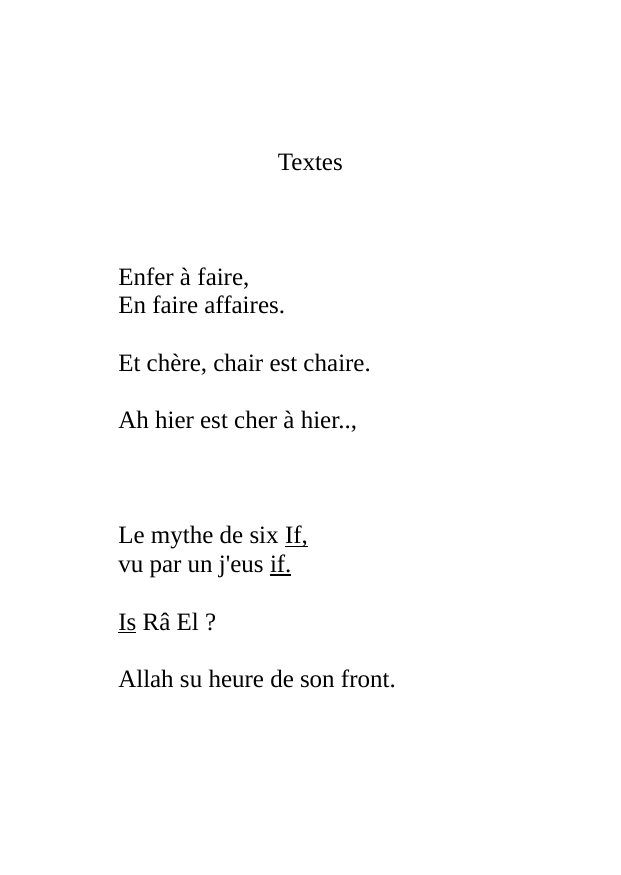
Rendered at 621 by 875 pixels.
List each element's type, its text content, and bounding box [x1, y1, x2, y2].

text En faire affaires. [118, 291, 502, 319]
text Le mythe de six If, [118, 521, 502, 549]
text Textes [118, 147, 502, 176]
text Is Râ El ? [118, 607, 502, 636]
text Ah hier est cher à hier.., [118, 406, 502, 434]
text Allah su heure de son front. [118, 664, 502, 693]
text vu par un j'eus if. [118, 549, 502, 578]
text Et chère, chair est chaire. [118, 348, 502, 377]
text Enfer à faire, [118, 262, 502, 291]
